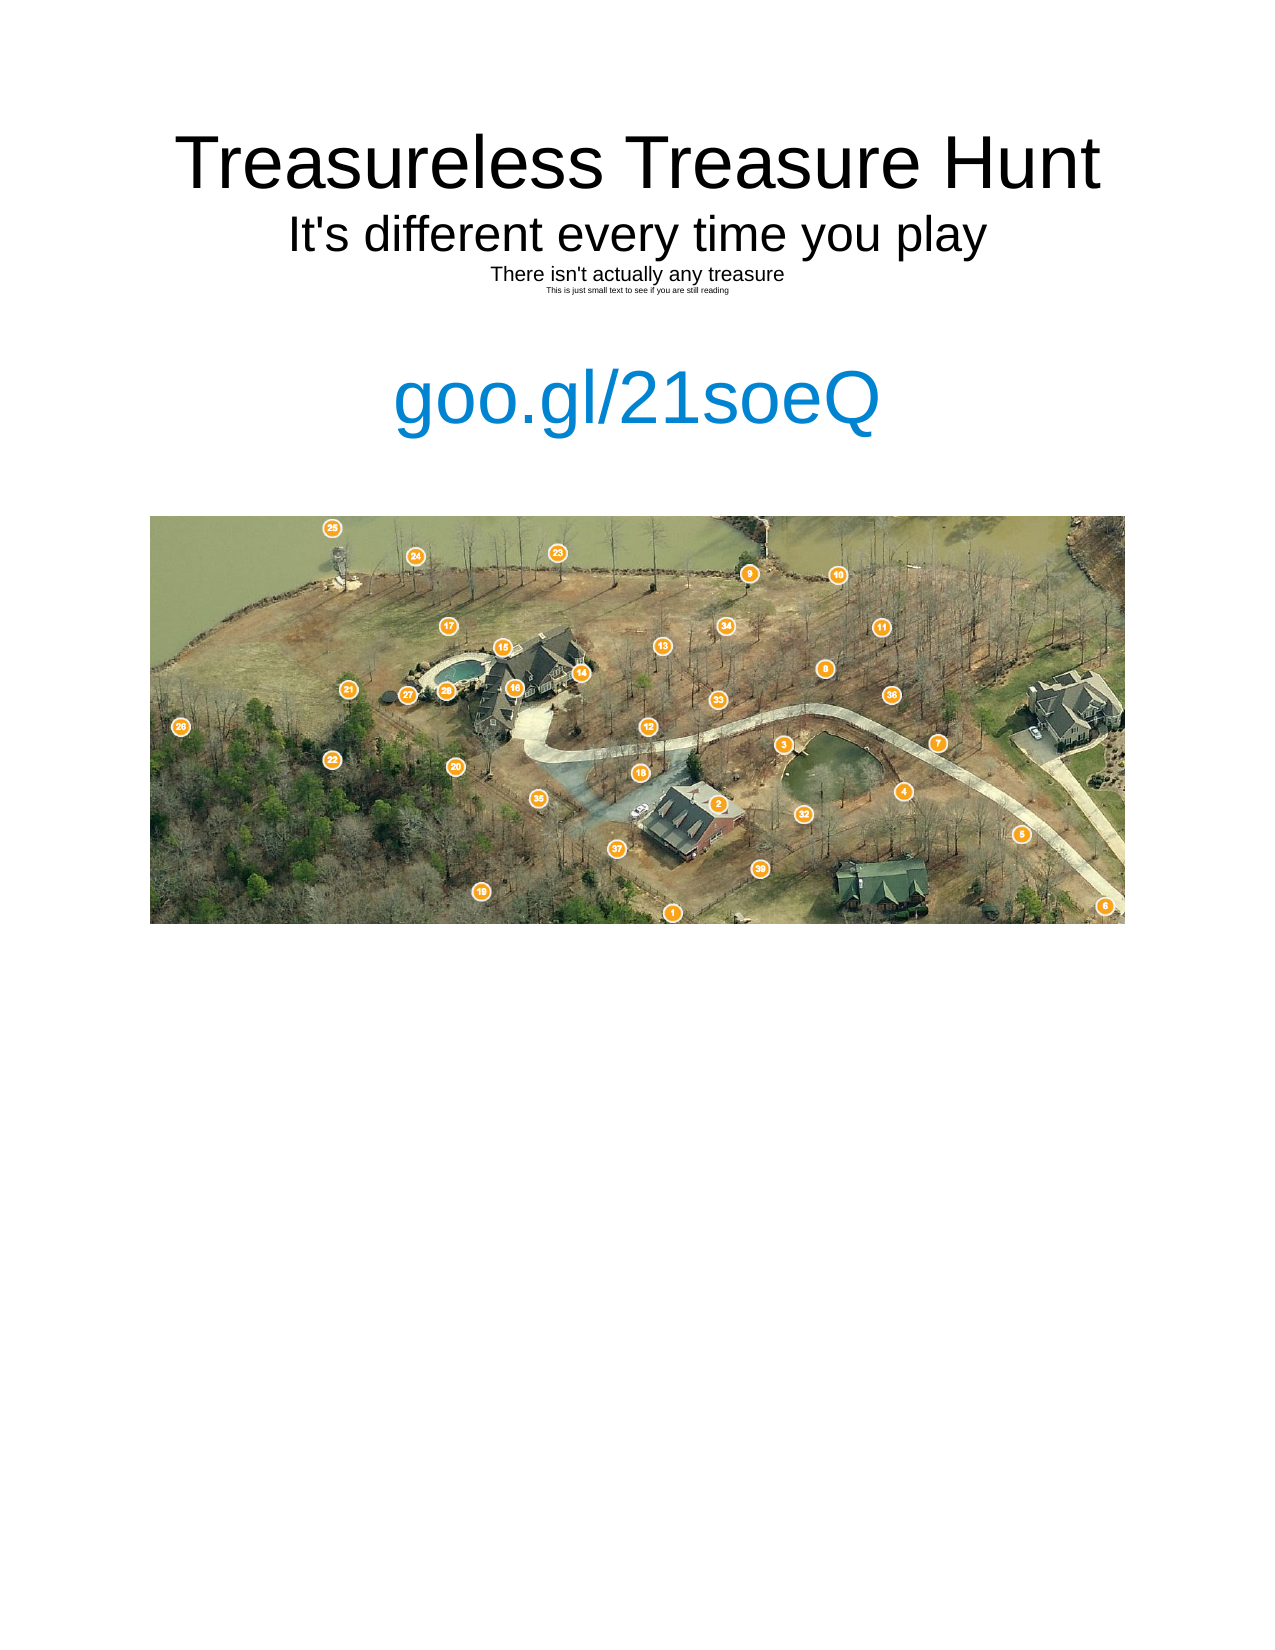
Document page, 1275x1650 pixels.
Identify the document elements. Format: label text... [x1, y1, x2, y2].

text goo.gl/21soeQ [118, 353, 1157, 439]
text This is just small text to see if you are still reading [118, 286, 1157, 296]
text There isn't actually any treasure [118, 262, 1157, 286]
text It's different every time you play [118, 204, 1157, 262]
text Treasureless Treasure Hunt [118, 118, 1157, 204]
picture [150, 516, 1125, 924]
